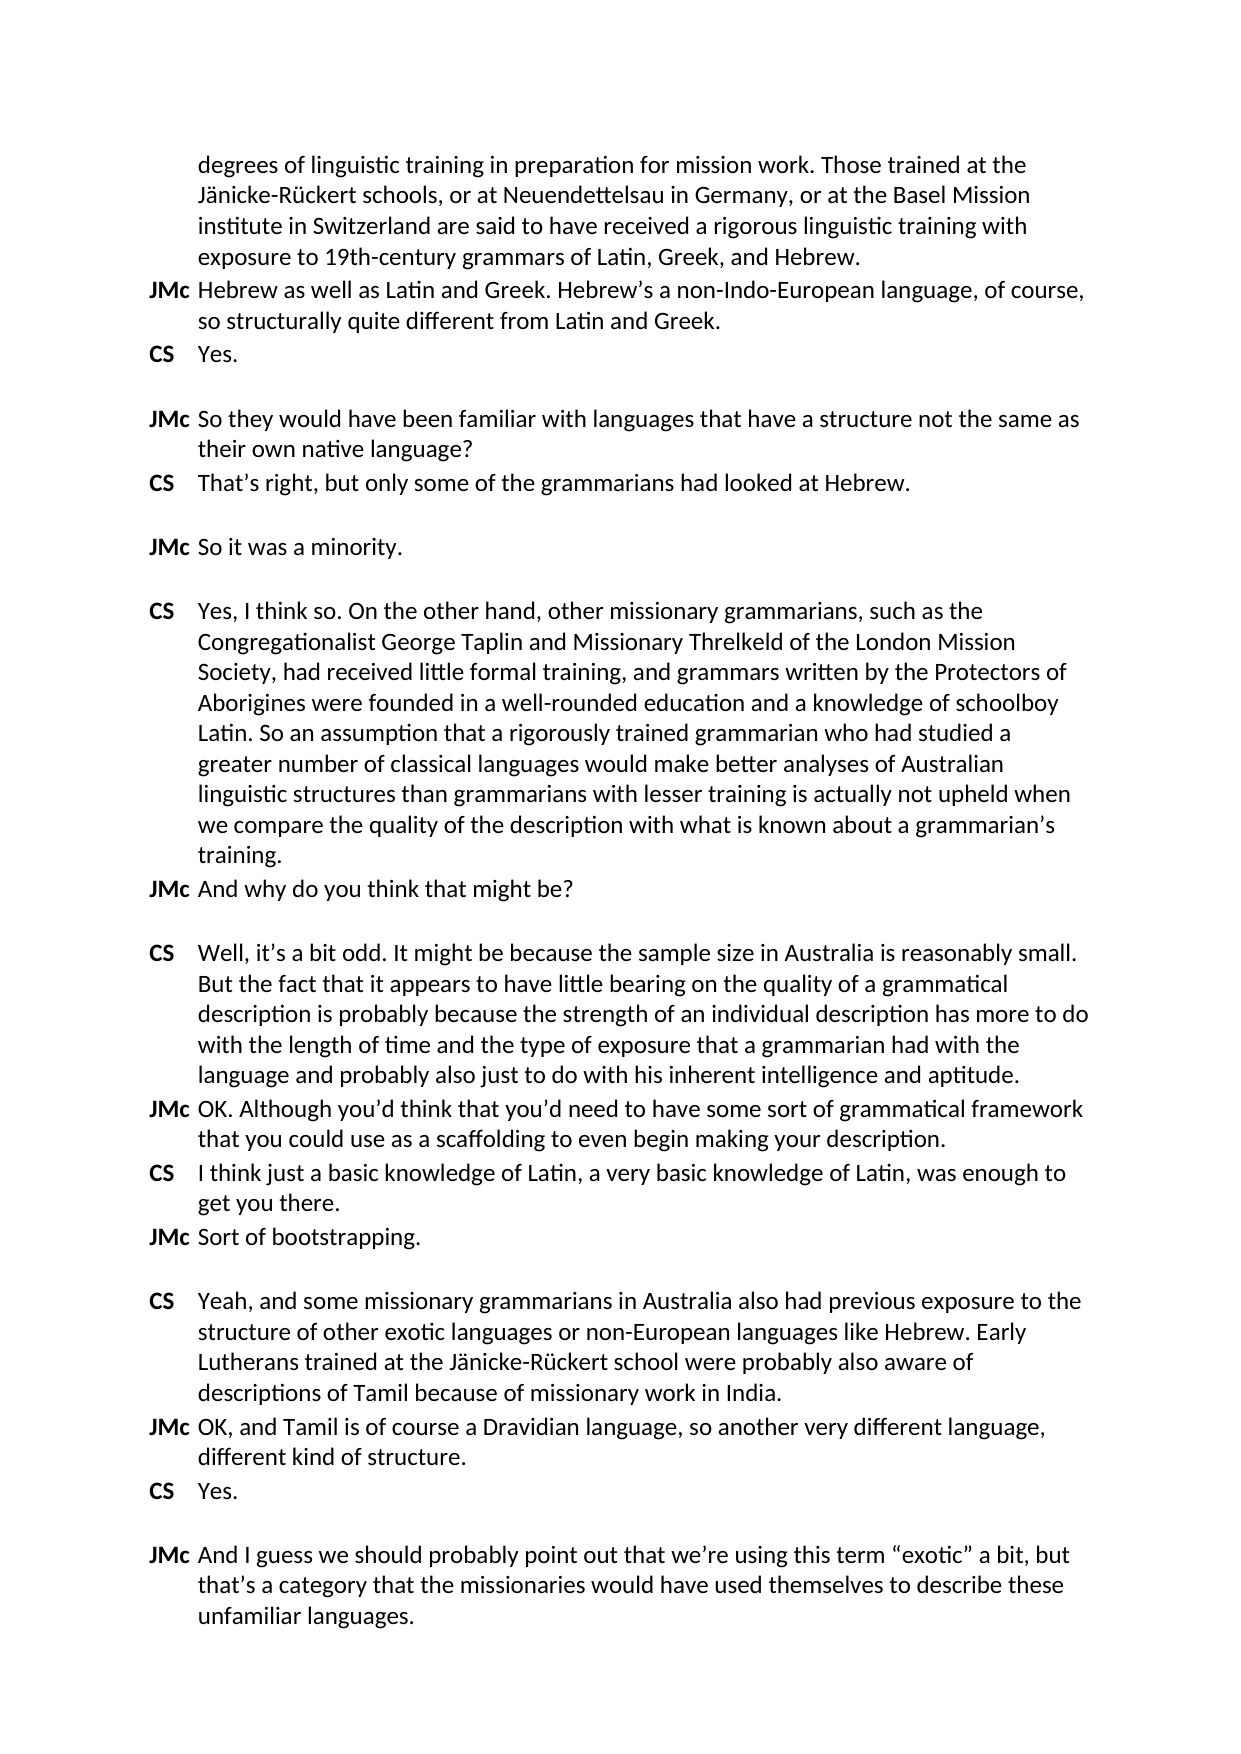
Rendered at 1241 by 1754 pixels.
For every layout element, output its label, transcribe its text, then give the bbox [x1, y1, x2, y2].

table_cell [148, 148, 196, 273]
table_cell That’s right, but only some of the grammarians had looked at Hebrew. [196, 465, 1093, 529]
table_cell CS [148, 594, 196, 871]
table_cell JMc [148, 871, 196, 936]
table_cell So they would have been familiar with languages that have a structure not the same as their own native language? [196, 401, 1093, 465]
table_cell Hebrew as well as Latin and Greek. Hebrew’s a non-Indo-European language, of course, so structurally quite different from Latin and Greek. [196, 273, 1093, 337]
table_cell Well, it’s a bit odd. It might be because the sample size in Australia is reasonably small. But the fact that it appears to have little bearing on the quality of a grammatical description is probably because the strength of an individual description has more to do with the length of time and the type of exposure that a grammarian had with the language and probably also just to do with his inherent intelligence and aptitude. [196, 936, 1093, 1091]
table_cell CS [148, 337, 196, 401]
table_cell Yeah, and some missionary grammarians in Australia also had previous exposure to the structure of other exotic languages or non-European languages like Hebrew. Early Lutherans trained at the Jänicke-Rückert school were probably also aware of descriptions of Tamil because of missionary work in India. [196, 1284, 1093, 1409]
table_cell JMc [148, 1091, 196, 1156]
table_cell JMc [148, 530, 196, 594]
table_cell So it was a minority. [196, 530, 1093, 594]
table_cell JMc [148, 1409, 196, 1473]
table_cell JMc [148, 401, 196, 465]
table_cell CS [148, 465, 196, 529]
table_cell JMc [148, 1538, 196, 1632]
table_cell OK. Although you’d think that you’d need to have some sort of grammatical framework that you could use as a scaffolding to even begin making your description. [196, 1091, 1093, 1156]
table_cell CS [148, 1284, 196, 1409]
table_cell Sort of bootstrapping. [196, 1220, 1093, 1284]
table_cell And I guess we should probably point out that we’re using this term “exotic” a bit, but that’s a category that the missionaries would have used themselves to describe these unfamiliar languages. [196, 1538, 1093, 1632]
table_cell CS [148, 1156, 196, 1220]
table_cell Yes, I think so. On the other hand, other missionary grammarians, such as the Congregationalist George Taplin and Missionary Threlkeld of the London Mission Society, had received little formal training, and grammars written by the Protectors of Aborigines were founded in a well-rounded education and a knowledge of schoolboy Latin. So an assumption that a rigorously trained grammarian who had studied a greater number of classical languages would make better analyses of Australian linguistic structures than grammarians with lesser training is actually not upheld when we compare the quality of the description with what is known about a grammarian’s training. [196, 594, 1093, 871]
table_cell I think just a basic knowledge of Latin, a very basic knowledge of Latin, was enough to get you there. [196, 1156, 1093, 1220]
table_cell OK, and Tamil is of course a Dravidian language, so another very different language, different kind of structure. [196, 1409, 1093, 1473]
table_cell And why do you think that might be? [196, 871, 1093, 936]
table_cell JMc [148, 273, 196, 337]
table_cell JMc [148, 1220, 196, 1284]
table_cell CS [148, 1473, 196, 1537]
table_cell Yes. [196, 337, 1093, 401]
table_cell Yes. [196, 1473, 1093, 1537]
table_cell degrees of linguistic training in preparation for mission work. Those trained at the Jänicke-Rückert schools, or at Neuendettelsau in Germany, or at the Basel Mission institute in Switzerland are said to have received a rigorous linguistic training with exposure to 19th-century grammars of Latin, Greek, and Hebrew. [196, 148, 1093, 273]
table_cell CS [148, 936, 196, 1091]
